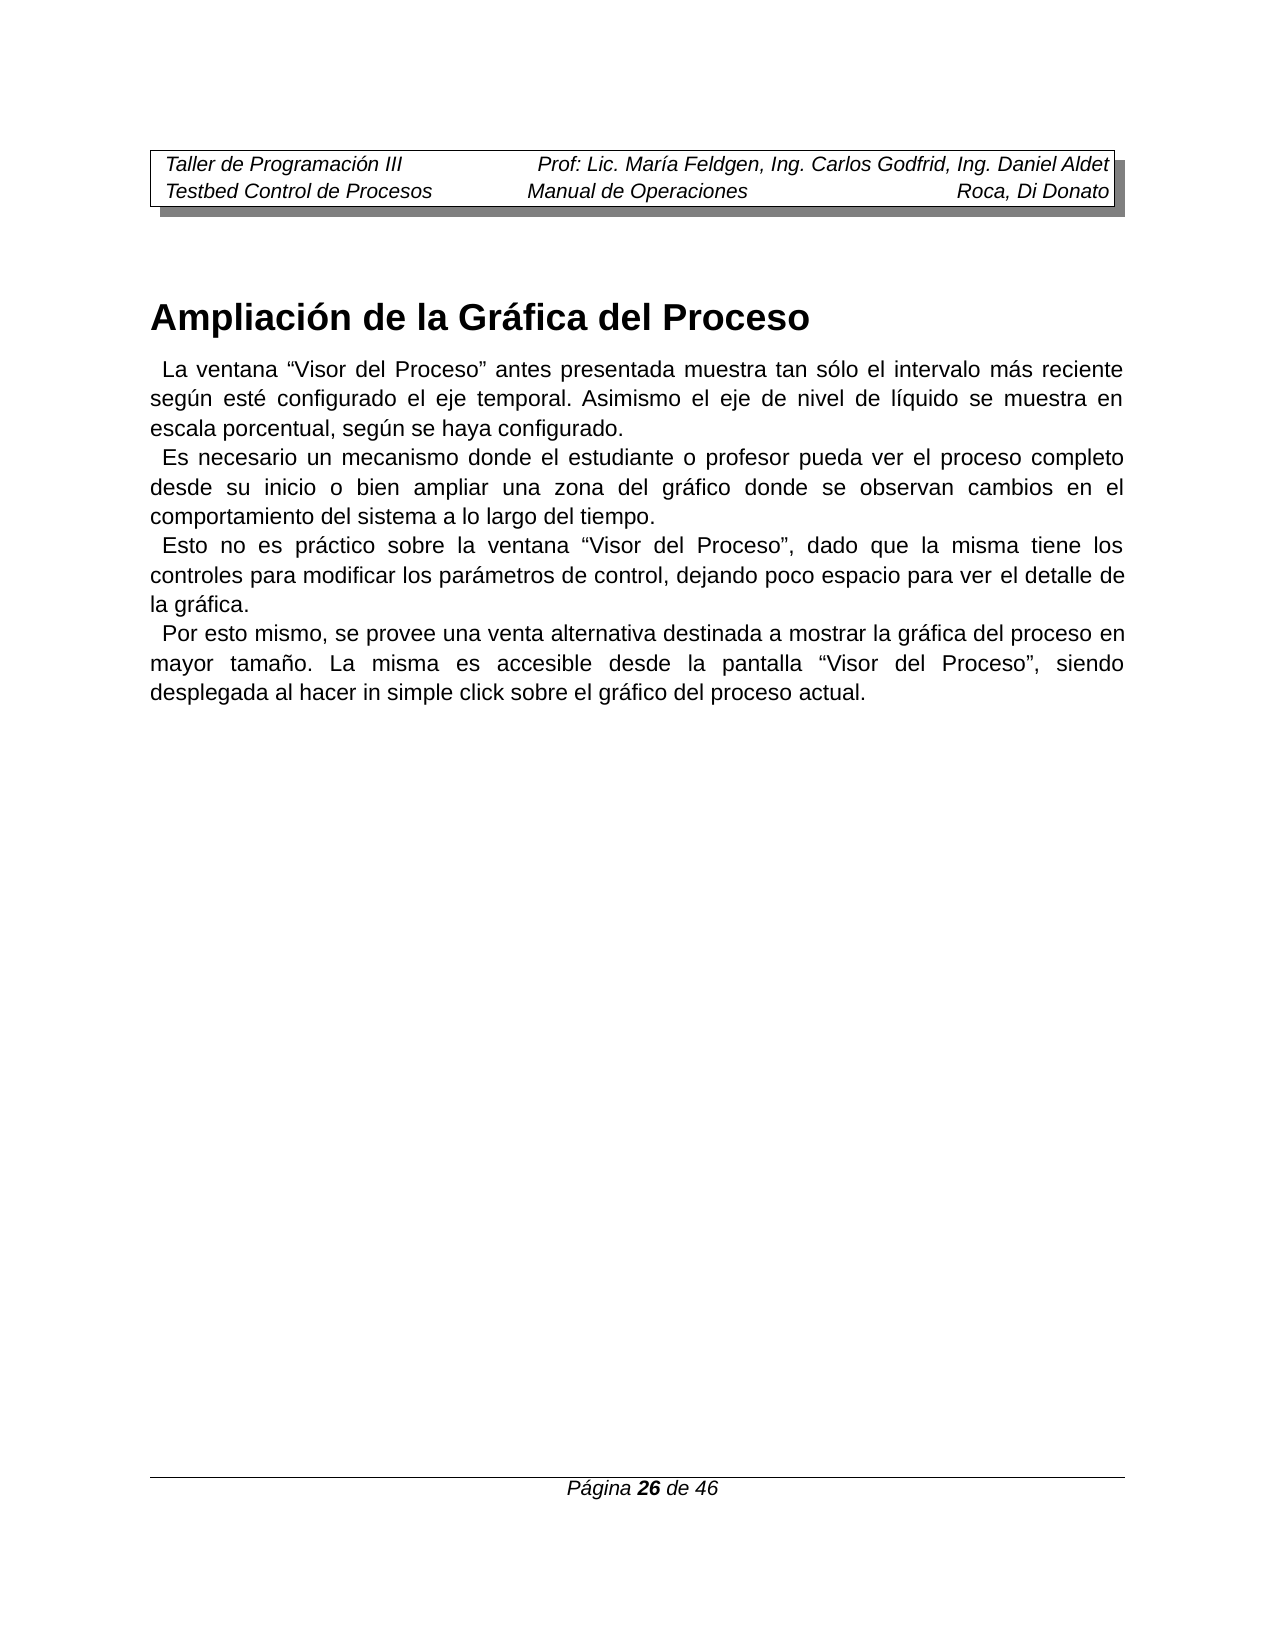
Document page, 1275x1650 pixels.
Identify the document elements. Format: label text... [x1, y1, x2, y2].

text Es necesario un mecanismo donde el estudiante o profesor pueda ver el proceso completo desde su inicio o bien ampliar una zona del gráfico donde se observan cambios en el comportamiento del sistema a lo largo del tiempo. [150, 445, 1125, 529]
text Esto no es práctico sobre la ventana “Visor del Proceso”, dado que la misma tiene los controles para modificar los parámetros de control, dejando poco espacio para ver el detalle de la gráfica. [150, 533, 1125, 617]
text La ventana “Visor del Proceso” antes presentada muestra tan sólo el intervalo más reciente según esté configurado el eje temporal. Asimismo el eje de nivel de líquido se muestra en escala porcentual, según se haya configurado. [150, 357, 1125, 441]
subtitle Ampliación de la Gráfica del Proceso [150, 296, 1125, 338]
text Por esto mismo, se provee una venta alternativa destinada a mostrar la gráfica del proceso en mayor tamaño. La misma es accesible desde la pantalla “Visor del Proceso”, siendo desplegada al hacer in simple click sobre el gráfico del proceso actual. [150, 621, 1125, 705]
